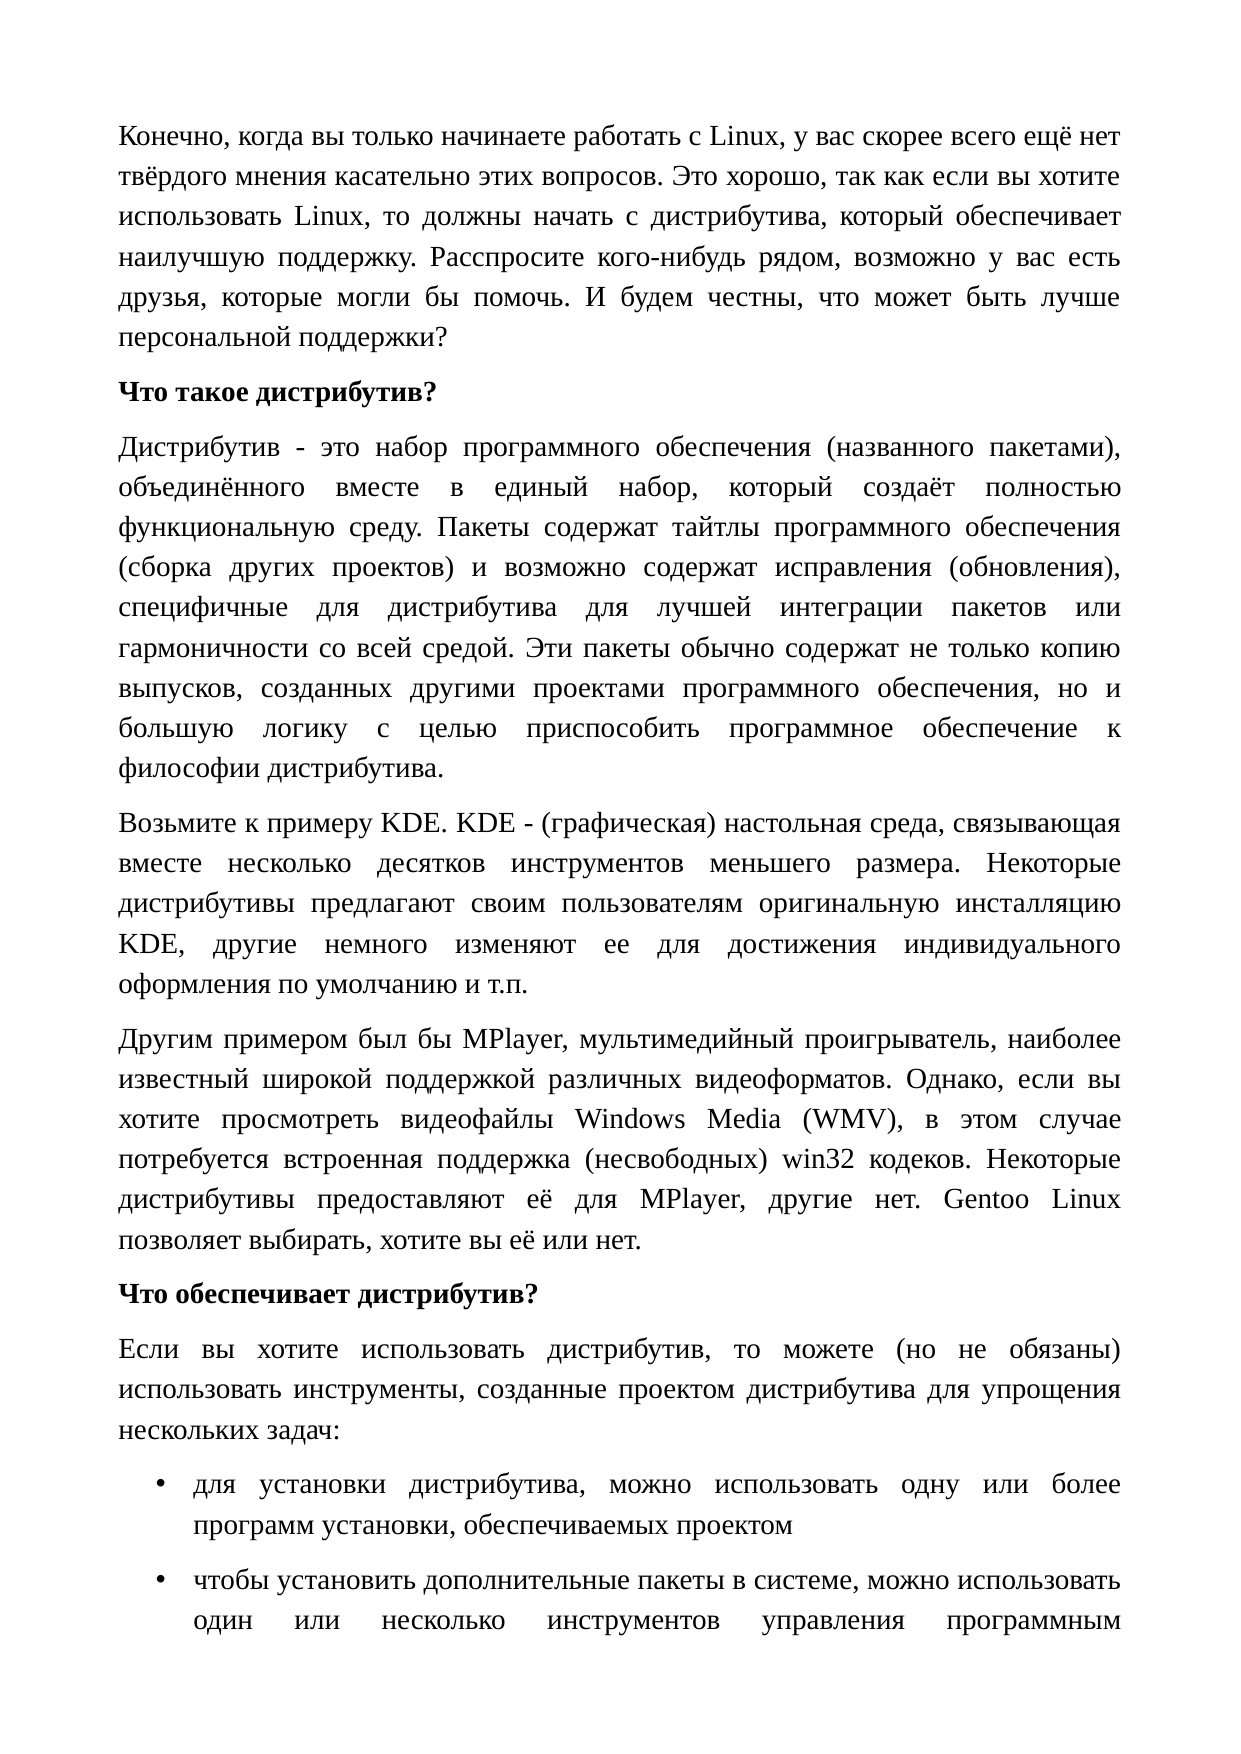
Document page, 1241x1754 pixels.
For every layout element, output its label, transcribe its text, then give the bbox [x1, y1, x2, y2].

text Дистрибутив - это набор программного обеспечения (названного пакетами), объединённого вместе в единый набор, который создаёт полностью функциональную среду. Пакеты содержат тайтлы программного обеспечения (сборка других проектов) и возможно содержат исправления (обновления), специфичные для дистрибутива для лучшей интеграции пакетов или гармоничности со всей средой. Эти пакеты обычно содержат не только копию выпусков, созданных другими проектами программного обеспечения, но и большую логику с целью приспособить программное обеспечение к философии дистрибутива. [118, 429, 1122, 784]
list чтобы установить дополнительные пакеты в системе, можно использовать один или несколько инструментов управления программным [156, 1562, 1122, 1636]
text Если вы хотите использовать дистрибутив, то можете (но не обязаны) использовать инструменты, созданные проектом дистрибутива для упрощения нескольких задач: [118, 1331, 1122, 1445]
text Конечно, когда вы только начинаете работать с Linux, у вас скорее всего ещё нет твёрдого мнения касательно этих вопросов. Это хорошо, так как если вы хотите использовать Linux, то должны начать с дистрибутива, который обеспечивает наилучшую поддержку. Расспросите кого-нибудь рядом, возможно у вас есть друзья, которые могли бы помочь. И будем честны, что может быть лучше персональной поддержки? [118, 118, 1122, 353]
text Другим примером был бы MPlayer, мультимедийный проигрыватель, наиболее известный широкой поддержкой различных видеоформатов. Однако, если вы хотите просмотреть видеофайлы Windows Media (WMV), в этом случае потребуется встроенная поддержка (несвободных) win32 кодеков. Некоторые дистрибутивы предоставляют её для MPlayer, другие нет. Gentoo Linux позволяет выбирать, хотите вы её или нет. [118, 1021, 1122, 1255]
text Что обеспечивает дистрибутив? [118, 1277, 1122, 1310]
text Что такое дистрибутив? [118, 374, 1122, 407]
list для установки дистрибутива, можно использовать одну или более программ установки, обеспечиваемых проектом [156, 1467, 1122, 1541]
text Возьмите к примеру KDE. KDE - (графическая) настольная среда, связывающая вместе несколько десятков инструментов меньшего размера. Некоторые дистрибутивы предлагают своим пользователям оригинальную инсталляцию KDE, другие немного изменяют ее для достижения индивидуального оформления по умолчанию и т.п. [118, 805, 1122, 999]
